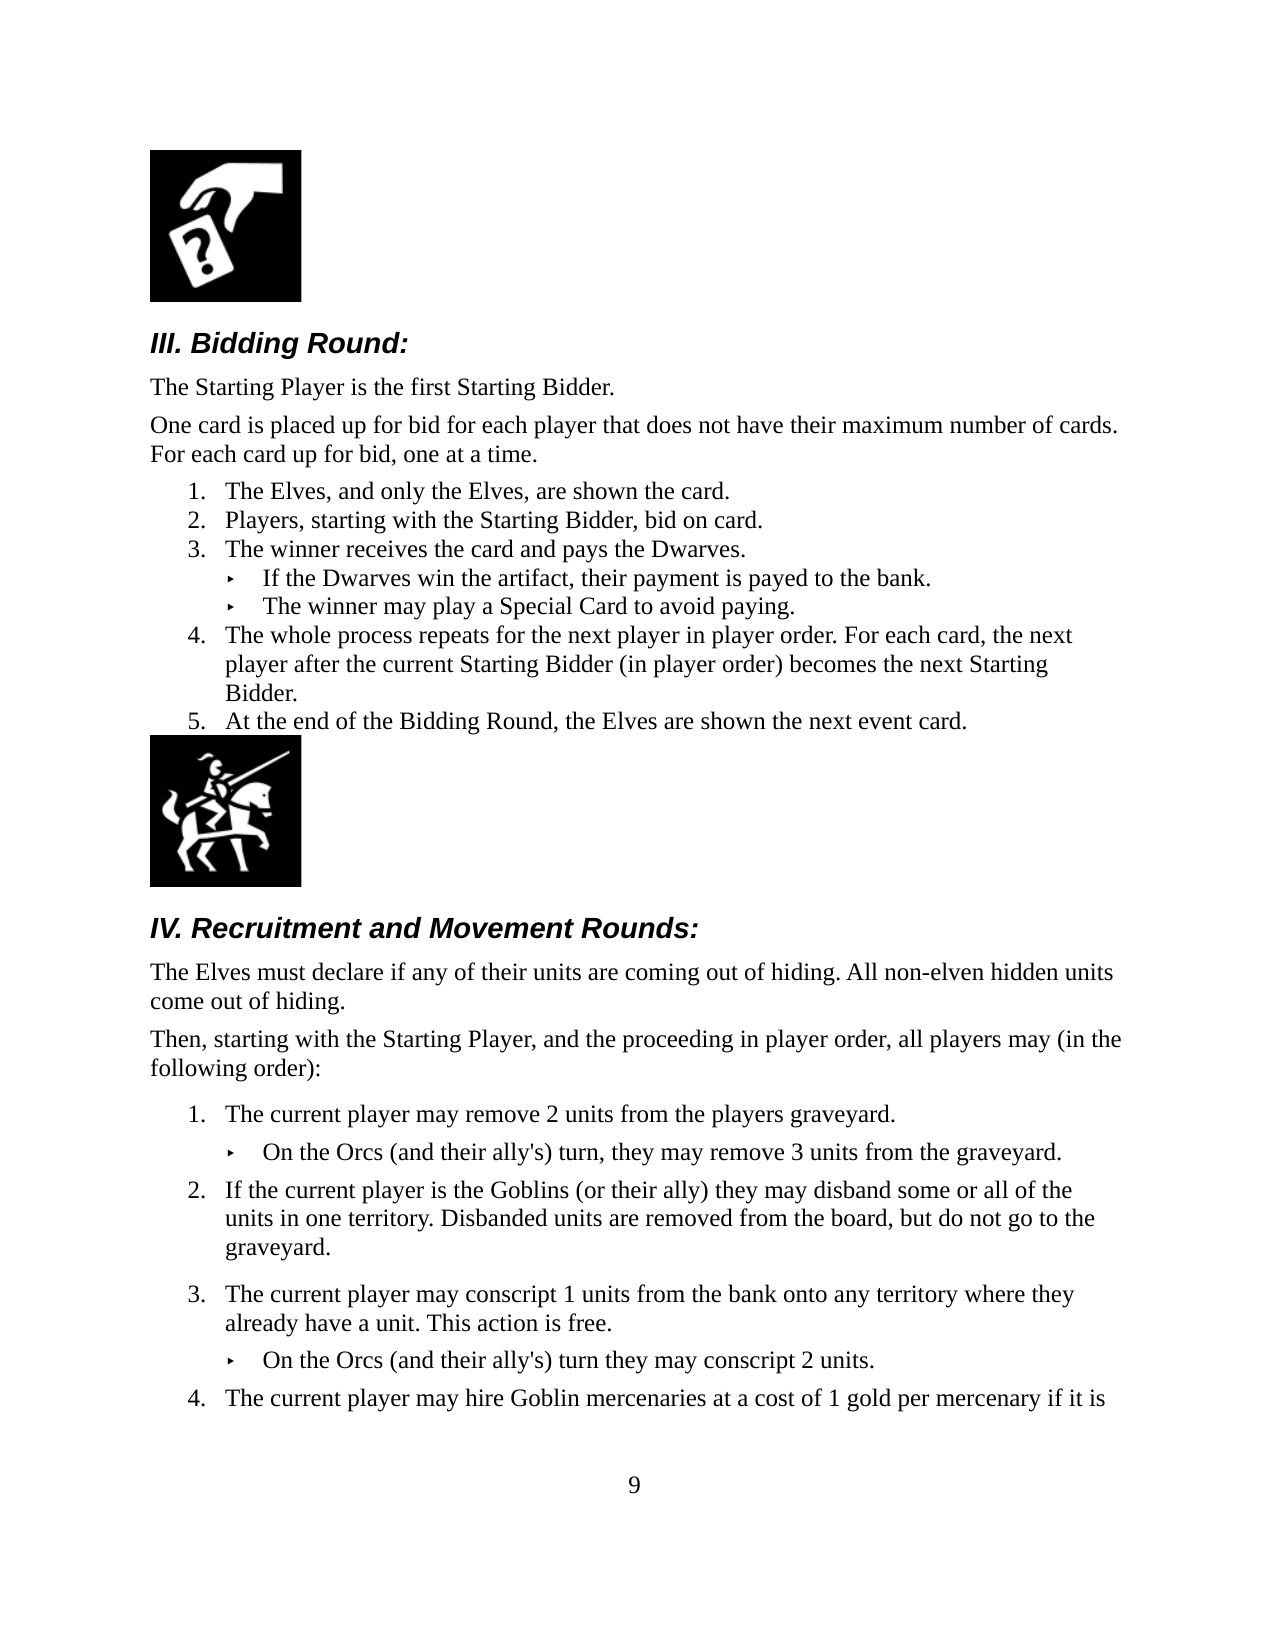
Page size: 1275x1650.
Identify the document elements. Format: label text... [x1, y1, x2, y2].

picture [150, 735, 302, 887]
list On the Orcs (and their ally's) turn they may conscript 2 units. [225, 1345, 1125, 1374]
list On the Orcs (and their ally's) turn, they may remove 3 units from the graveyard. [225, 1137, 1125, 1166]
subtitle III. Bidding Round: [150, 326, 1125, 360]
list The current player may conscript 1 units from the bank onto any territory where they already have a unit. This action is free. [187, 1279, 1125, 1336]
subtitle IV. Recruitment and Movement Rounds: [150, 911, 1125, 945]
list The current player may hire Goblin mercenaries at a cost of 1 gold per mercenary if it is [187, 1383, 1125, 1412]
list The winner may play a Special Card to avoid paying. [225, 591, 1125, 620]
text The Elves must declare if any of their units are coming out of hiding. All non-elven hidden units come out of hiding. [150, 957, 1125, 1015]
list The Elves, and only the Elves, are shown the card. [187, 476, 1125, 505]
list Players, starting with the Starting Bidder, bid on card. [187, 505, 1125, 534]
list The winner receives the card and pays the Dwarves. [187, 534, 1125, 563]
text The Starting Player is the first Starting Bidder. [150, 372, 1125, 401]
list At the end of the Bidding Round, the Elves are shown the next event card. [187, 706, 1125, 735]
list If the Dwarves win the artifact, their payment is payed to the bank. [225, 563, 1125, 591]
text One card is placed up for bid for each player that does not have their maximum number of cards. For each card up for bid, one at a time. [150, 410, 1125, 467]
picture [150, 150, 302, 302]
list The whole process repeats for the next player in player order. For each card, the next player after the current Starting Bidder (in player order) becomes the next Starting Bidder. [187, 620, 1125, 706]
list The current player may remove 2 units from the players graveyard. [187, 1099, 1125, 1128]
text Then, starting with the Starting Player, and the proceeding in player order, all players may (in the following order): [150, 1024, 1125, 1081]
list If the current player is the Goblins (or their ally) they may disband some or all of the units in one territory. Disbanded units are removed from the board, but do not go to the graveyard. [187, 1175, 1125, 1261]
